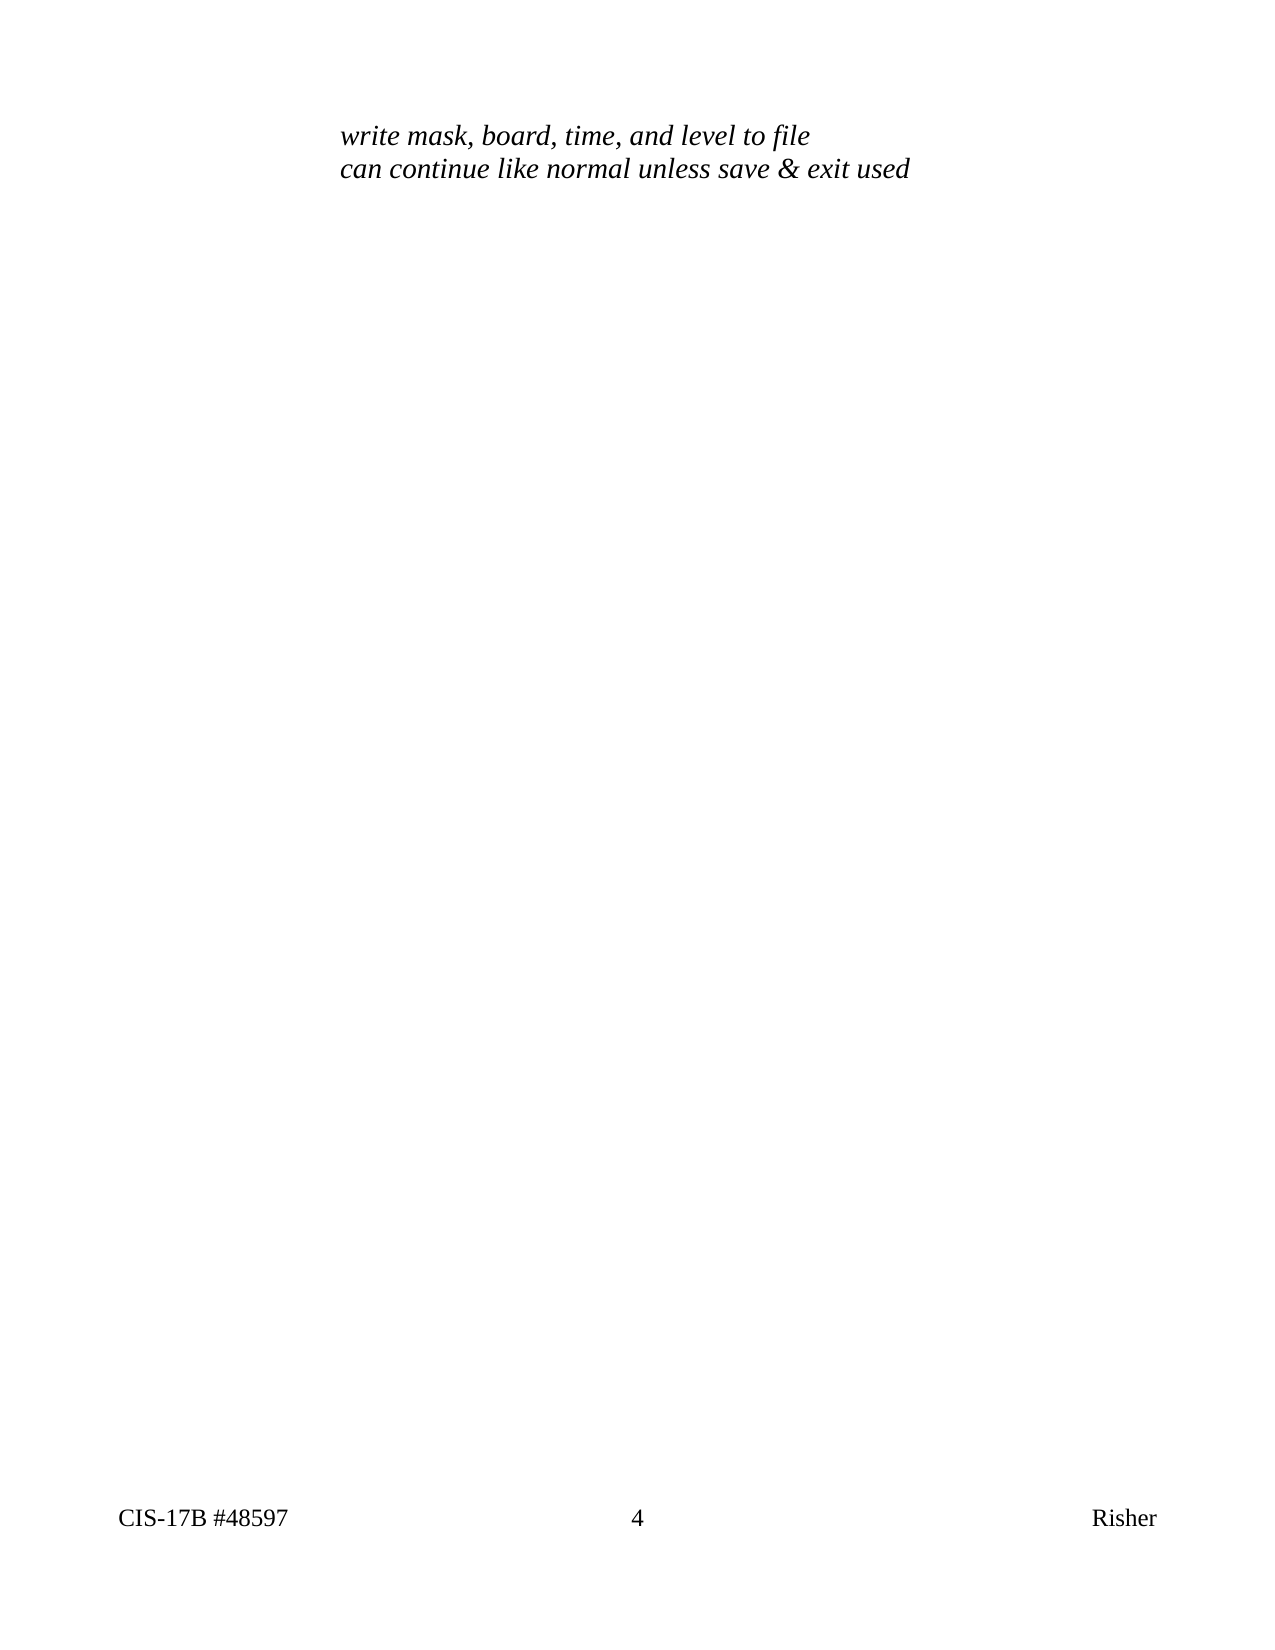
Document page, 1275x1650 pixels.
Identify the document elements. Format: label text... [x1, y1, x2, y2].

text write mask, board, time, and level to file [118, 118, 1157, 152]
text can continue like normal unless save & exit used [118, 152, 1157, 185]
